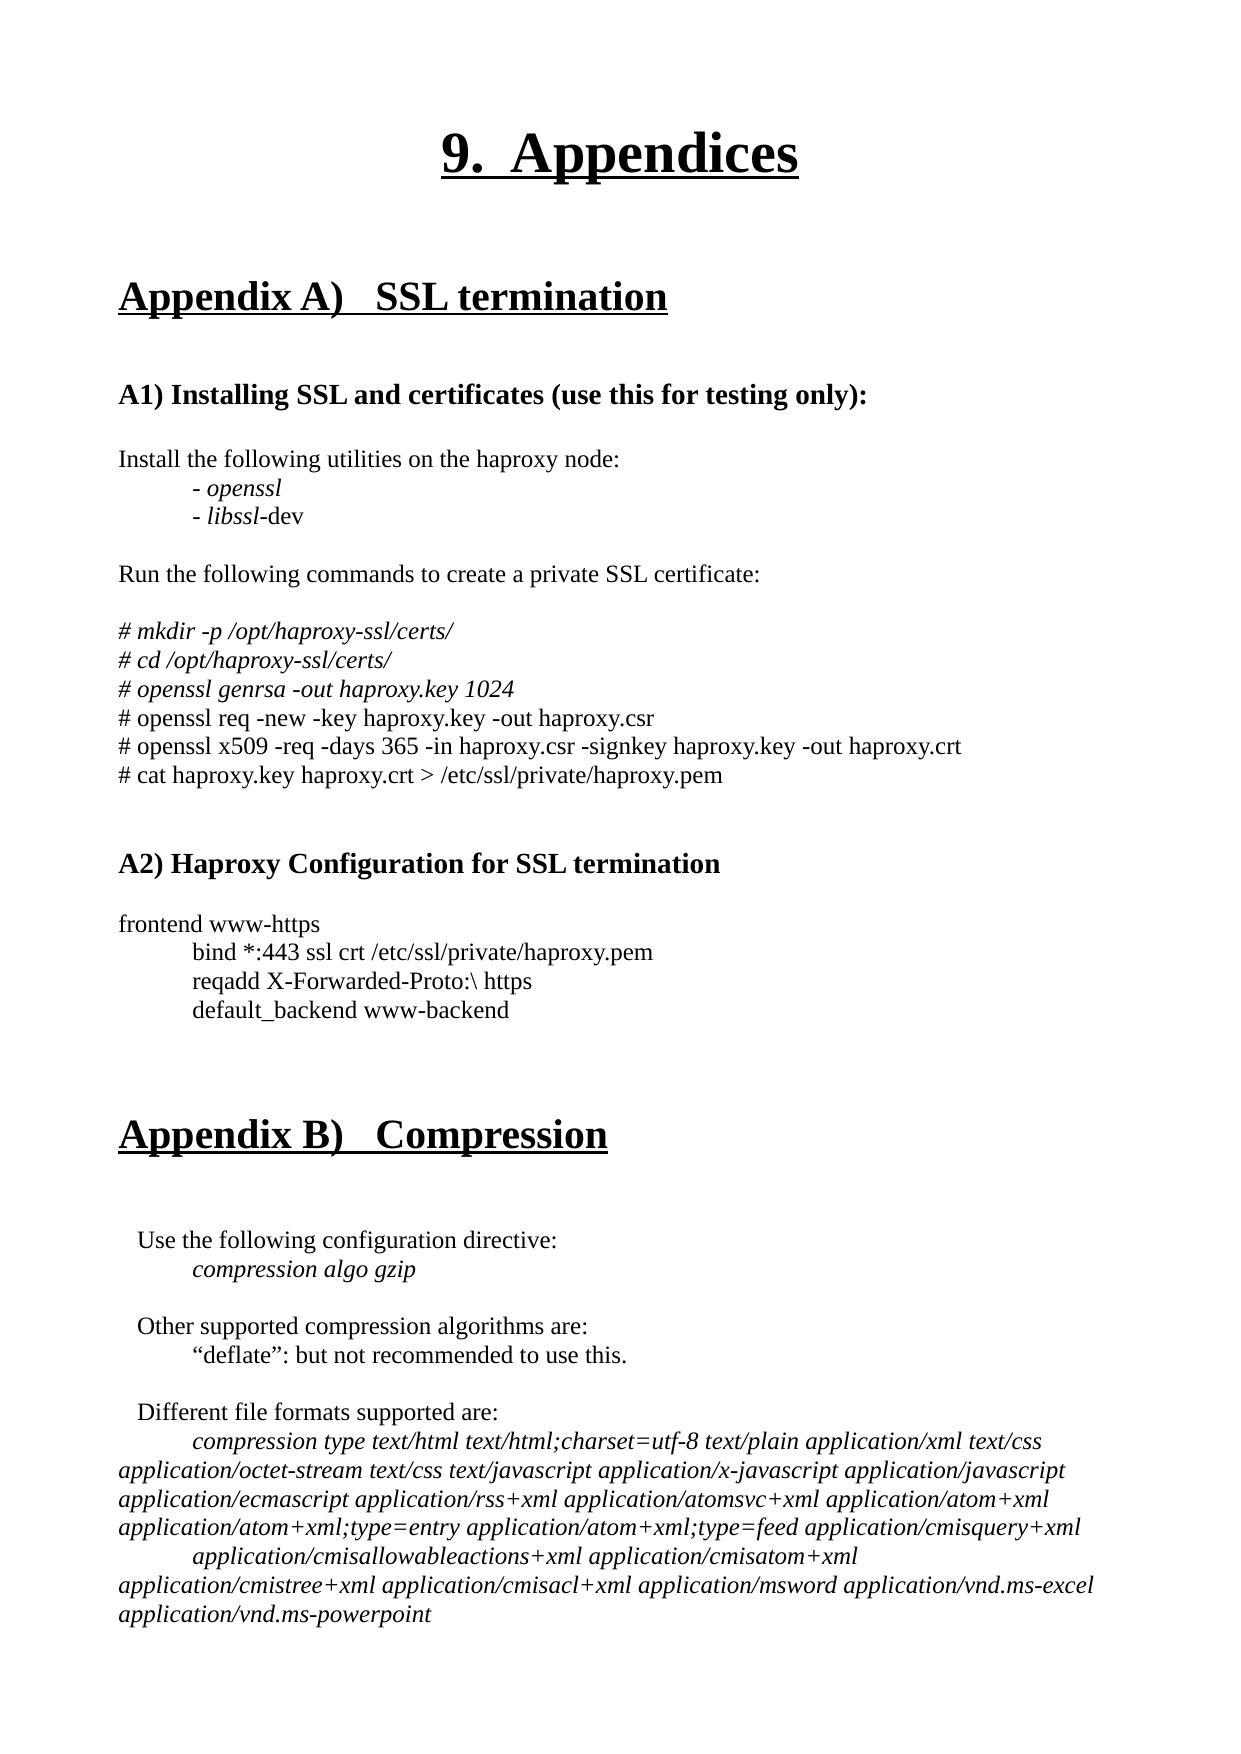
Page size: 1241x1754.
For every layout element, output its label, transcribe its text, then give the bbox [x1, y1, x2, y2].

text bind *:443 ssl crt /etc/ssl/private/haproxy.pem [118, 937, 1122, 966]
text 9. Appendices [118, 118, 1122, 185]
text # mkdir -p /opt/haproxy-ssl/certs/ [118, 616, 1122, 645]
text reqadd X-Forwarded-Proto:\ https [118, 966, 1122, 995]
text # cat haproxy.key haproxy.crt > /etc/ssl/private/haproxy.pem [118, 760, 1122, 789]
text Install the following utilities on the haproxy node: [118, 444, 1122, 473]
text # openssl genrsa -out haproxy.key 1024 [118, 674, 1122, 703]
text - openssl [118, 473, 1122, 501]
text Other supported compression algorithms are: [118, 1311, 1122, 1340]
text Use the following configuration directive: [118, 1225, 1122, 1254]
text compression algo gzip [118, 1254, 1122, 1282]
text frontend www-https [118, 909, 1122, 937]
text Different file formats supported are: [118, 1397, 1122, 1426]
text default_backend www-backend [118, 995, 1122, 1024]
text # openssl req -new -key haproxy.key -out haproxy.csr [118, 703, 1122, 731]
text compression type text/html text/html;charset=utf-8 text/plain application/xml text/css application/octet-stream text/css text/javascript application/x-javascript application/javascript application/ecmascript application/rss+xml application/atomsvc+xml application/atom+xml application/atom+xml;type=entry application/atom+xml;type=feed application/cmisquery+xml application/cmisallowableactions+xml application/cmisatom+xml application/cmistree+xml application/cmisacl+xml application/msword application/vnd.ms-excel application/vnd.ms-powerpoint [118, 1426, 1122, 1627]
text - libssl-dev [118, 501, 1122, 530]
text Appendix B) Compression [118, 1110, 1122, 1158]
text A2) Haproxy Configuration for SSL termination [118, 846, 1122, 880]
text “deflate”: but not recommended to use this. [118, 1340, 1122, 1369]
text Run the following commands to create a private SSL certificate: [118, 559, 1122, 588]
text A1) Installing SSL and certificates (use this for testing only): [118, 377, 1122, 410]
text # openssl x509 -req -days 365 -in haproxy.csr -signkey haproxy.key -out haproxy.crt [118, 731, 1122, 760]
text # cd /opt/haproxy-ssl/certs/ [118, 645, 1122, 674]
text Appendix A) SSL termination [118, 271, 1122, 319]
